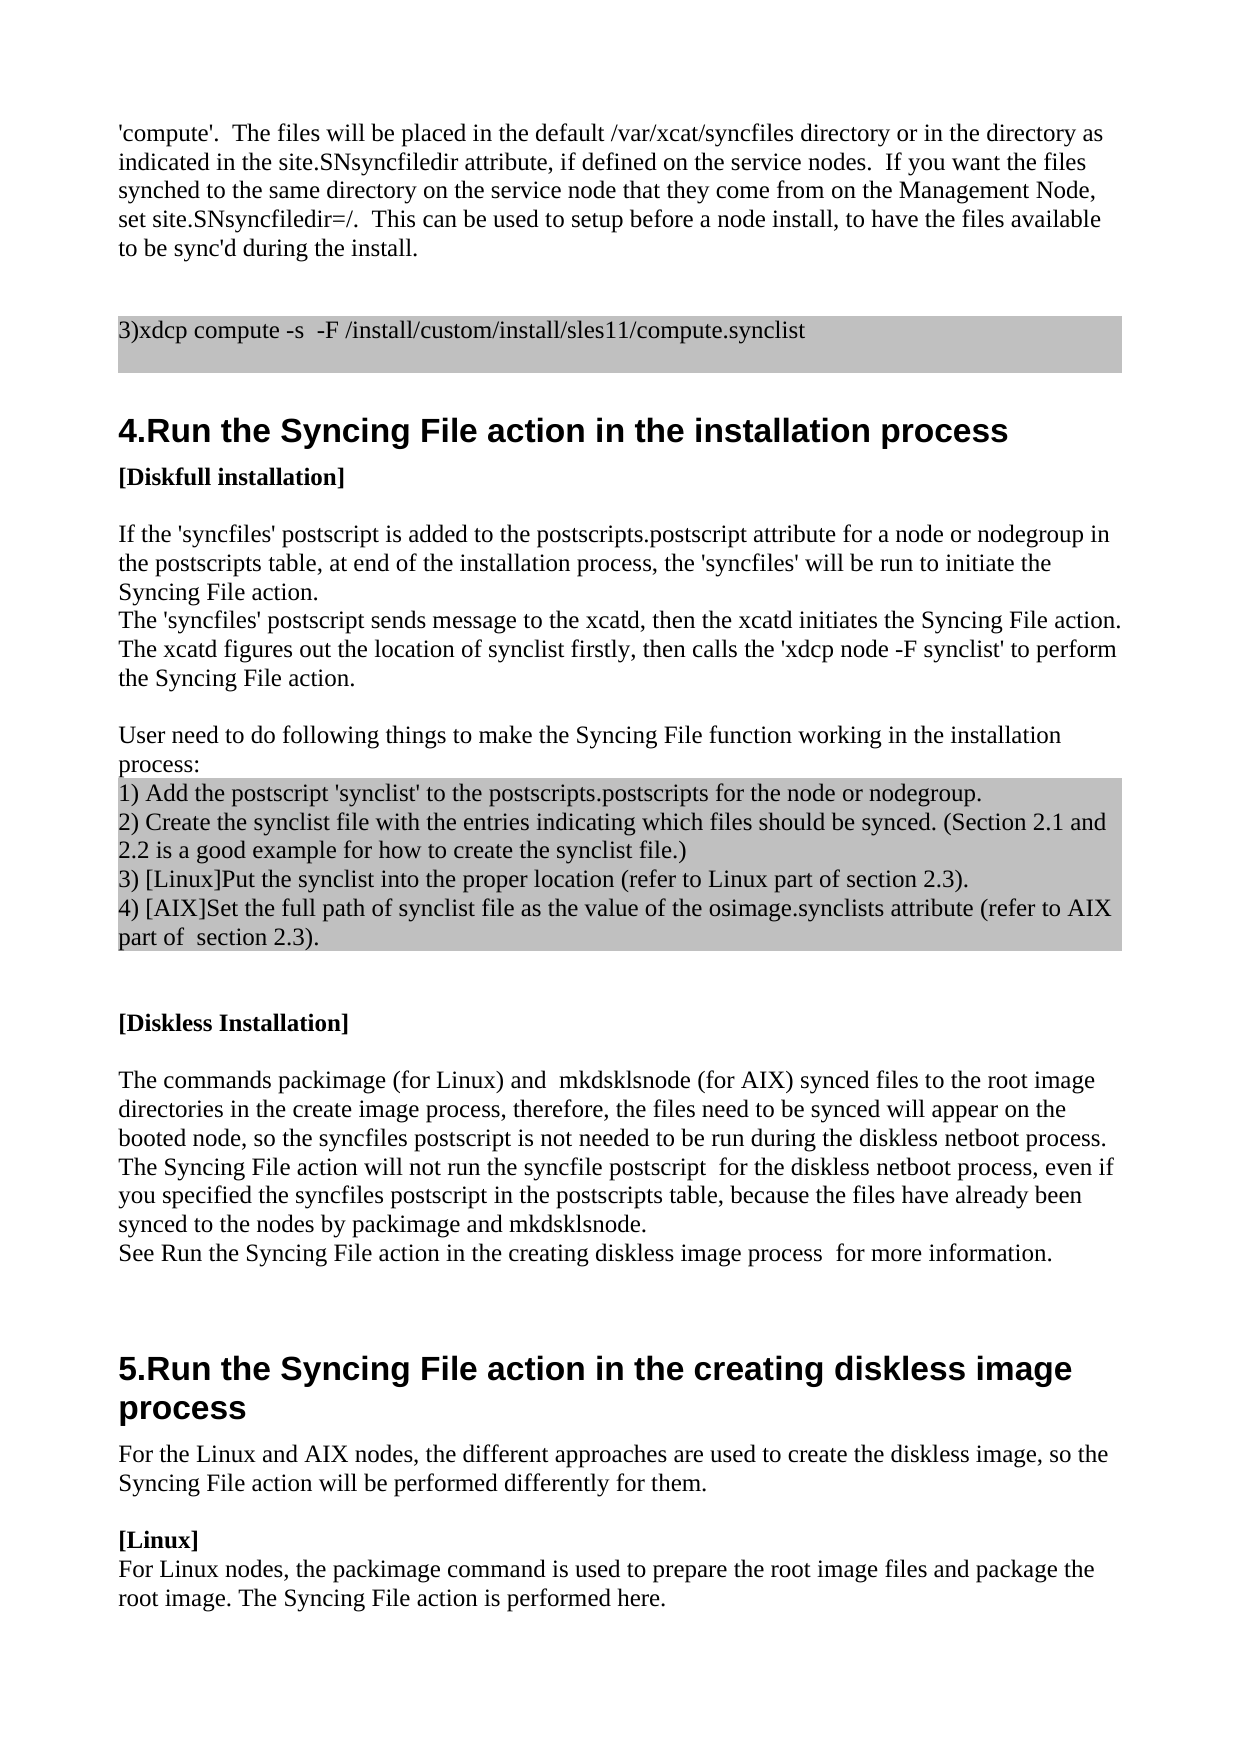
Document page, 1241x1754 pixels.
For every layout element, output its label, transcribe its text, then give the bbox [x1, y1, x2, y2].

list [AIX]Set the full path of synclist file as the value of the osimage.synclists attribute (refer to AIX part of section 2.3). [118, 893, 1122, 951]
text User need to do following things to make the Syncing File function working in the installation process: [118, 721, 1122, 778]
text The 'syncfiles' postscript sends message to the xcatd, then the xcatd initiates the Syncing File action. The xcatd figures out the location of synclist firstly, then calls the 'xdcp node -F synclist' to perform the Syncing File action. [118, 606, 1122, 692]
text For Linux nodes, the packimage command is used to prepare the root image files and package the root image. The Syncing File action is performed here. [118, 1554, 1122, 1612]
text [Diskless Installation] [118, 1008, 1122, 1037]
text The commands packimage (for Linux) and mkdsklsnode (for AIX) synced files to the root image directories in the create image process, therefore, the files need to be synced will appear on the booted node, so the syncfiles postscript is not needed to be run during the diskless netboot process. [118, 1066, 1122, 1152]
text The Syncing File action will not run the syncfile postscript for the diskless netboot process, even if you specified the syncfiles postscript in the postscripts table, because the files have already been synced to the nodes by packimage and mkdsklsnode. [118, 1152, 1122, 1238]
text 'compute'. The files will be placed in the default /var/xcat/syncfiles directory or in the directory as indicated in the site.SNsyncfiledir attribute, if defined on the service nodes. If you want the files synched to the same directory on the service node that they come from on the Management Node, set site.SNsyncfiledir=/. This can be used to setup before a node install, to have the files available to be sync'd during the install. [118, 118, 1122, 262]
list Add the postscript 'synclist' to the postscripts.postscripts for the node or nodegroup. [118, 778, 1122, 807]
subtitle Run the Syncing File action in the creating diskless image process [118, 1349, 1122, 1427]
list xdcp compute -s -F /install/custom/install/sles11/compute.synclist [118, 316, 1122, 344]
text If the 'syncfiles' postscript is added to the postscripts.postscript attribute for a node or nodegroup in the postscripts table, at end of the installation process, the 'syncfiles' will be run to initiate the Syncing File action. [118, 519, 1122, 606]
subtitle Run the Syncing File action in the installation process [118, 411, 1122, 449]
text [Diskfull installation] [118, 462, 1122, 491]
list Create the synclist file with the entries indicating which files should be synced. (Section 2.1 and 2.2 is a good example for how to create the synclist file.) [118, 807, 1122, 864]
text See Run the Syncing File action in the creating diskless image process for more information. [118, 1238, 1122, 1267]
list [Linux]Put the synclist into the proper location (refer to Linux part of section 2.3). [118, 864, 1122, 893]
text For the Linux and AIX nodes, the different approaches are used to create the diskless image, so the Syncing File action will be performed differently for them. [118, 1439, 1122, 1497]
text [Linux] [118, 1525, 1122, 1554]
